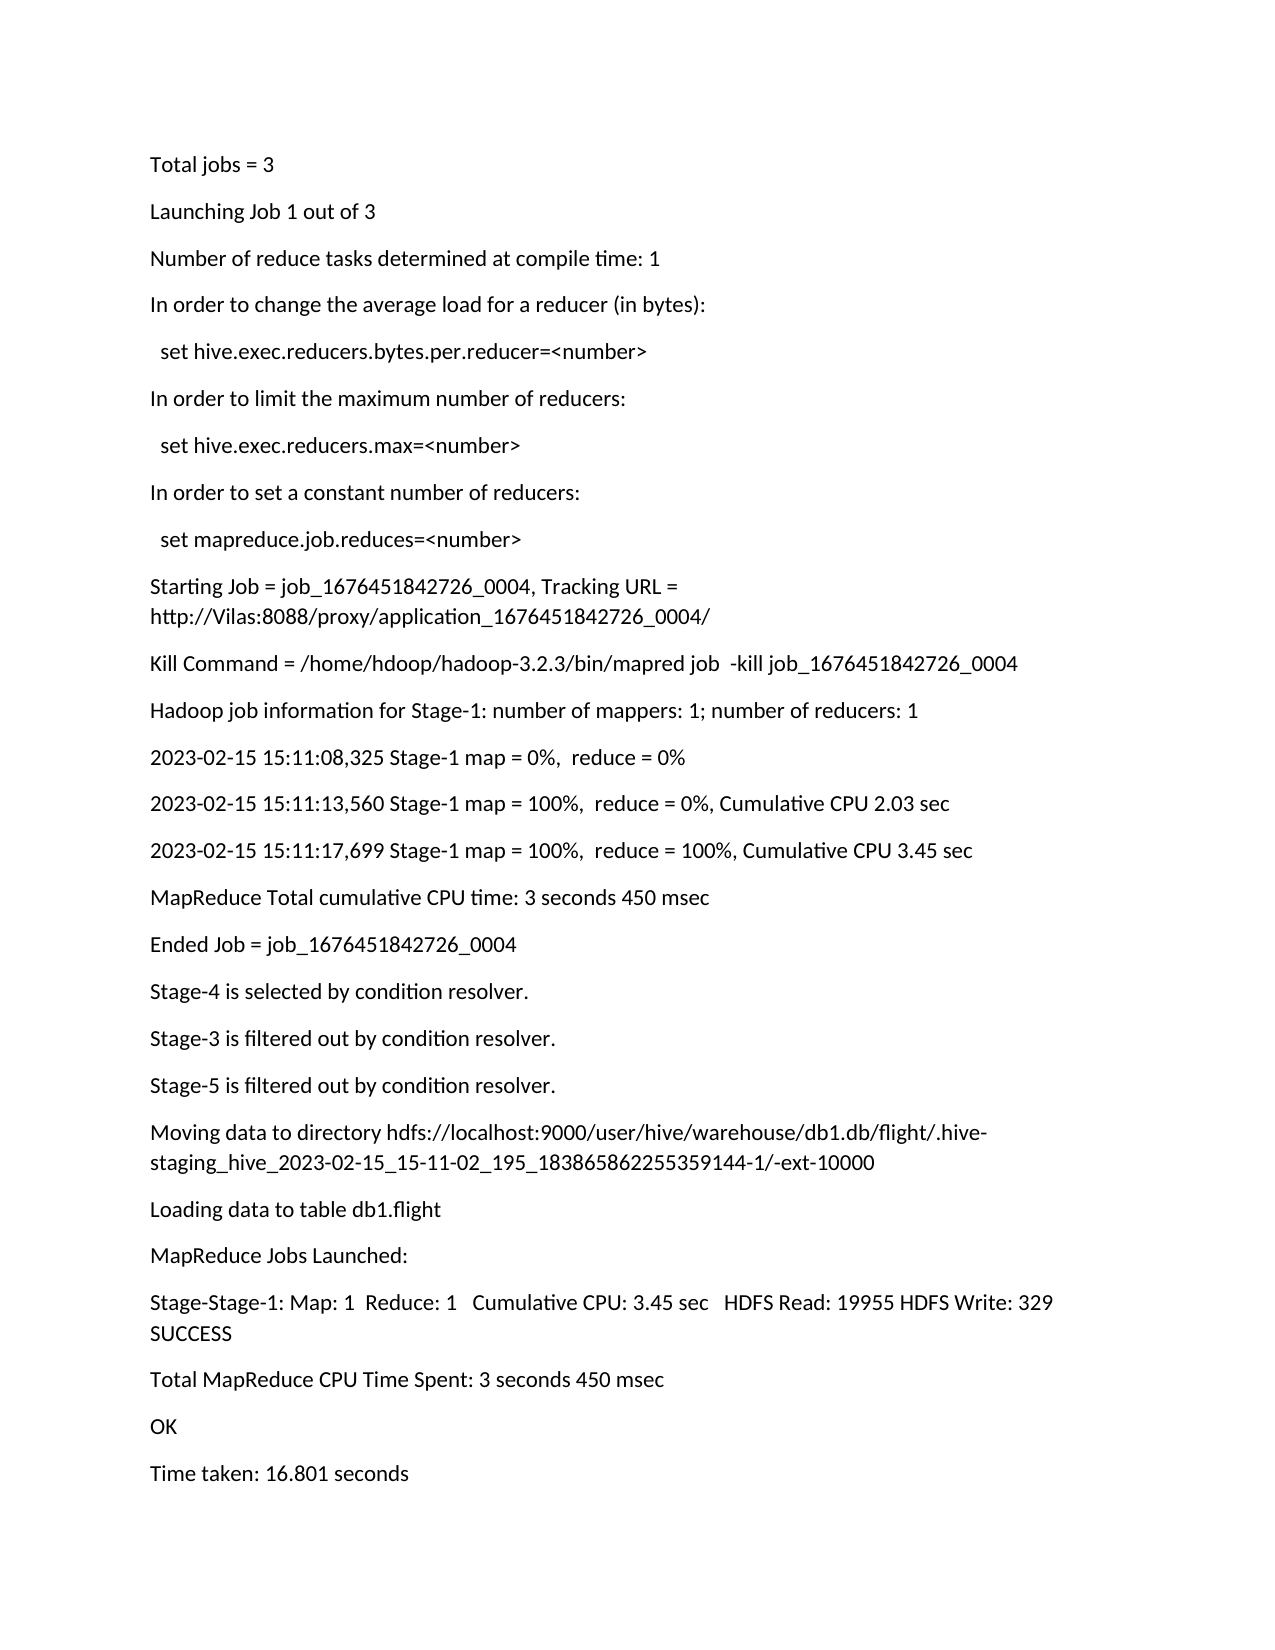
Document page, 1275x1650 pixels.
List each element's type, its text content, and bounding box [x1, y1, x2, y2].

text Launching Job 1 out of 3 [150, 197, 1125, 225]
text 2023-02-15 15:11:08,325 Stage-1 map = 0%, reduce = 0% [150, 743, 1125, 771]
text MapReduce Total cumulative CPU time: 3 seconds 450 msec [150, 883, 1125, 911]
text set hive.exec.reducers.max=<number> [150, 431, 1125, 459]
text Ended Job = job_1676451842726_0004 [150, 930, 1125, 958]
text Number of reduce tasks determined at compile time: 1 [150, 244, 1125, 272]
text Total jobs = 3 [150, 150, 1125, 178]
text Stage-4 is selected by condition resolver. [150, 977, 1125, 1005]
text 2023-02-15 15:11:13,560 Stage-1 map = 100%, reduce = 0%, Cumulative CPU 2.03 sec [150, 789, 1125, 818]
text Stage-5 is filtered out by condition resolver. [150, 1071, 1125, 1099]
text Kill Command = /home/hdoop/hadoop-3.2.3/bin/mapred job -kill job_1676451842726_0004 [150, 649, 1125, 677]
text Time taken: 16.801 seconds [150, 1459, 1125, 1487]
text Moving data to directory hdfs://localhost:9000/user/hive/warehouse/db1.db/flight/.hive-staging_hive_2023-02-15_15-11-02_195_183865862255359144-1/-ext-10000 [150, 1118, 1125, 1176]
text Starting Job = job_1676451842726_0004, Tracking URL = http://Vilas:8088/proxy/application_1676451842726_0004/ [150, 572, 1125, 630]
text In order to change the average load for a reducer (in bytes): [150, 291, 1125, 319]
text 2023-02-15 15:11:17,699 Stage-1 map = 100%, reduce = 100%, Cumulative CPU 3.45 sec [150, 836, 1125, 864]
text MapReduce Jobs Launched: [150, 1242, 1125, 1270]
text set mapreduce.job.reduces=<number> [150, 525, 1125, 553]
text Hadoop job information for Stage-1: number of mappers: 1; number of reducers: 1 [150, 696, 1125, 724]
text In order to set a constant number of reducers: [150, 478, 1125, 506]
text In order to limit the maximum number of reducers: [150, 384, 1125, 412]
text Stage-3 is filtered out by condition resolver. [150, 1024, 1125, 1052]
text OK [150, 1412, 1125, 1441]
text Loading data to table db1.flight [150, 1195, 1125, 1223]
text Stage-Stage-1: Map: 1 Reduce: 1 Cumulative CPU: 3.45 sec HDFS Read: 19955 HDFS Write: 329 SUCCESS [150, 1288, 1125, 1347]
text set hive.exec.reducers.bytes.per.reducer=<number> [150, 337, 1125, 366]
text Total MapReduce CPU Time Spent: 3 seconds 450 msec [150, 1366, 1125, 1394]
